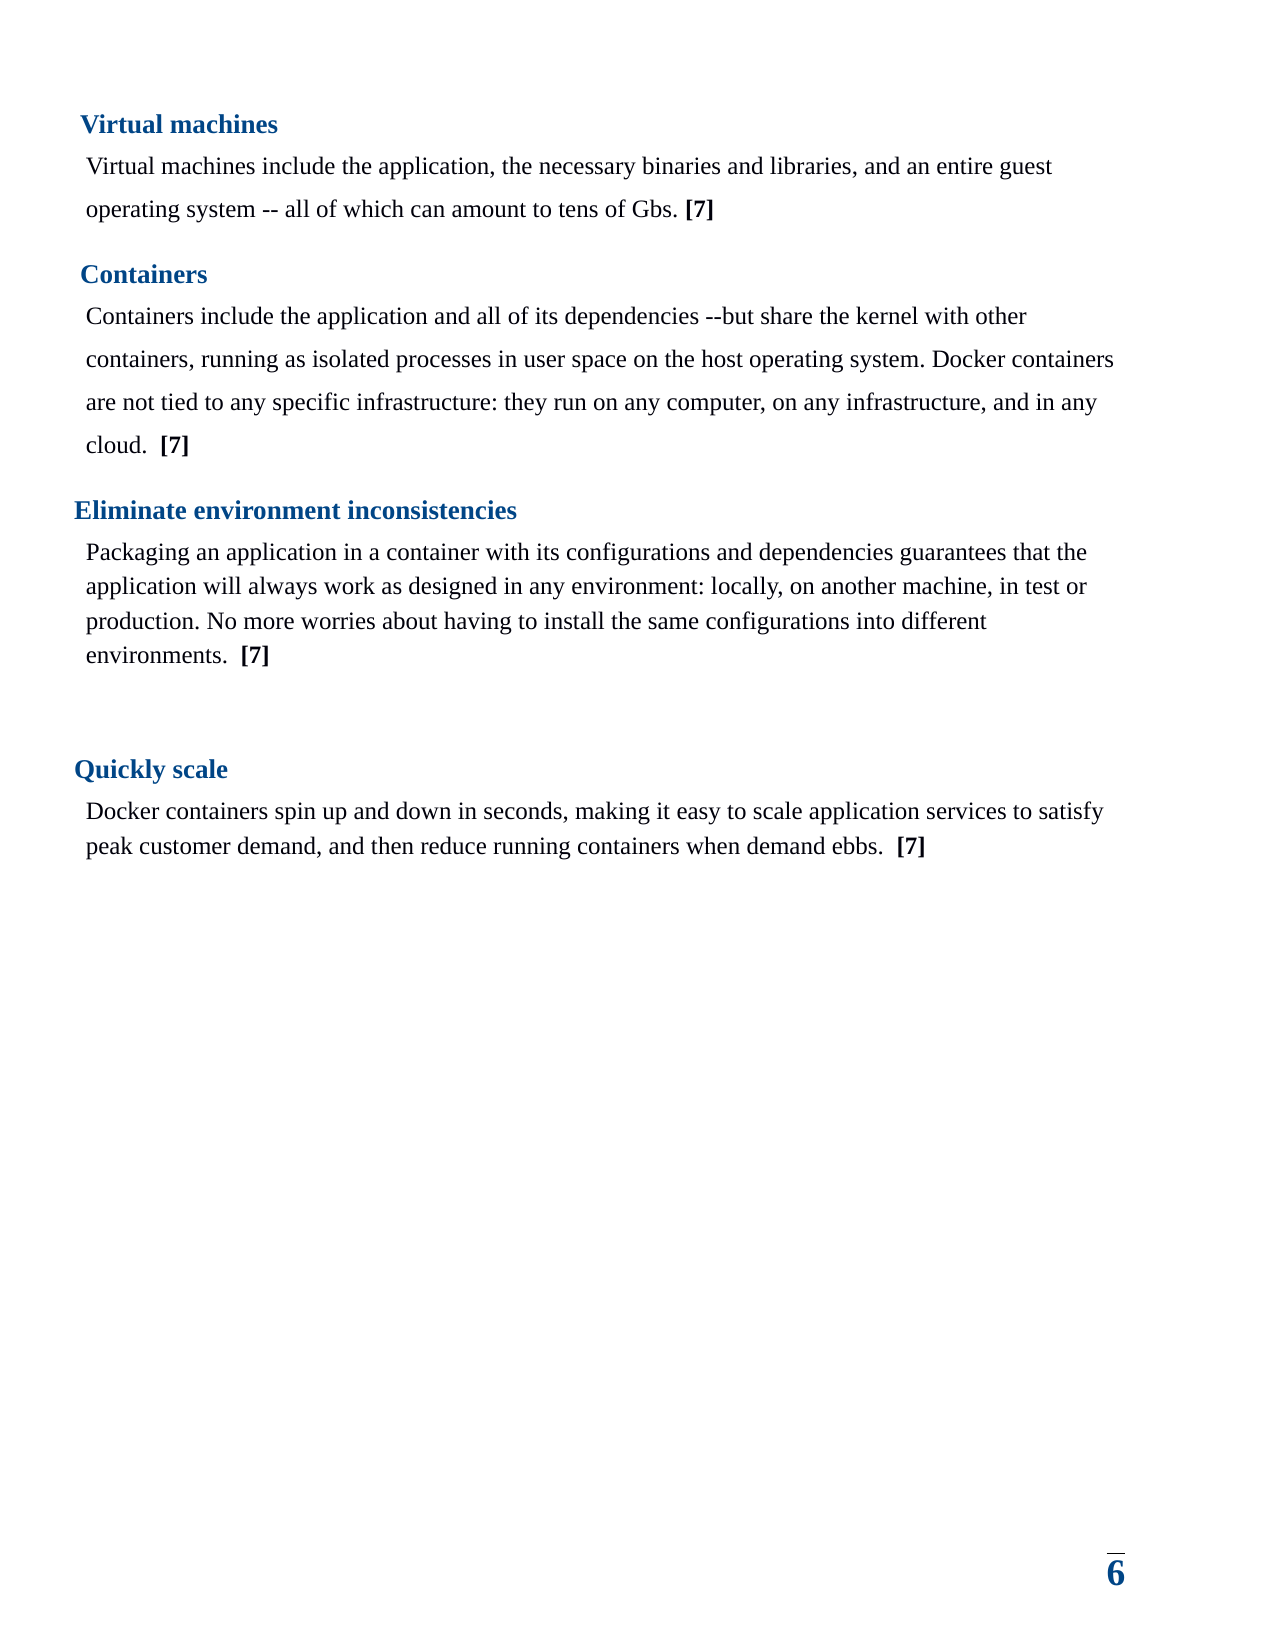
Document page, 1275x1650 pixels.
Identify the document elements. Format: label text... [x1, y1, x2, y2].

subtitle Containers [80, 258, 1125, 289]
subtitle Eliminate environment inconsistencies [74, 494, 1125, 525]
subtitle Quickly scale [74, 753, 1125, 784]
text Virtual machines include the application, the necessary binaries and libraries, and an entire guest operating system -- all of which can amount to tens of Gbs. [7] [86, 151, 1125, 223]
text Packaging an application in a container with its configurations and dependencies guarantees that the application will always work as designed in any environment: locally, on another machine, in test or production. No more worries about having to install the same configurations into different environments. [7] [86, 537, 1125, 669]
text Containers include the application and all of its dependencies --but share the kernel with other containers, running as isolated processes in user space on the host operating system. Docker containers are not tied to any specific infrastructure: they run on any computer, on any infrastructure, and in any cloud. [7] [86, 301, 1125, 459]
subtitle Virtual machines [80, 108, 1125, 139]
text Docker containers spin up and down in seconds, making it easy to scale application services to satisfy peak customer demand, and then reduce running containers when demand ebbs. [7] [86, 796, 1125, 859]
